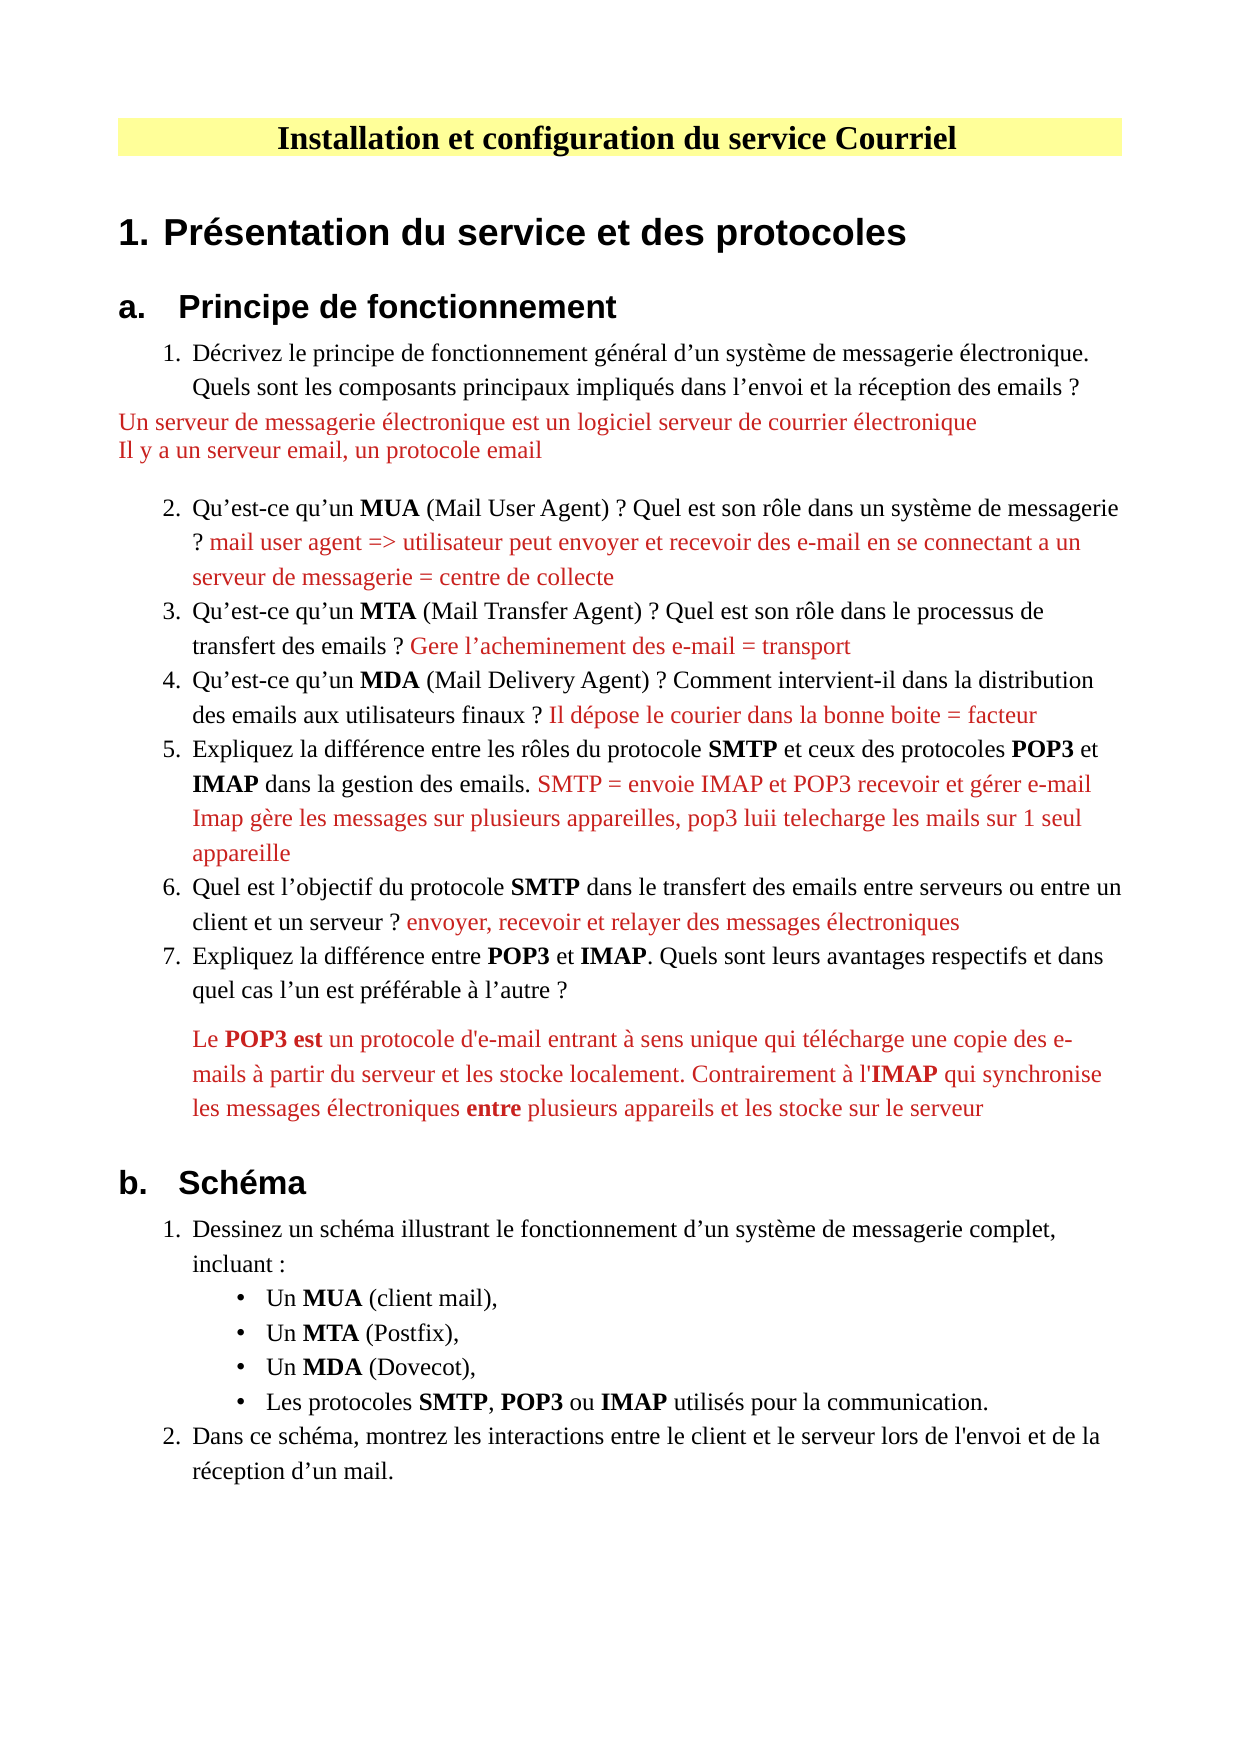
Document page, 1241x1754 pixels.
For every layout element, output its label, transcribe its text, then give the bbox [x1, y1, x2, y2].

text Un serveur de messagerie électronique est un logiciel serveur de courrier électronique [118, 407, 1122, 435]
list Les protocoles SMTP, POP3 ou IMAP utilisés pour la communication. [236, 1387, 1122, 1416]
list Imap gère les messages sur plusieurs appareilles, pop3 luii telecharge les mails sur 1 seul appareille [162, 803, 1122, 866]
list Un MTA (Postfix), [236, 1318, 1122, 1347]
list Expliquez la différence entre les rôles du protocole SMTP et ceux des protocoles POP3 et IMAP dans la gestion des emails. SMTP = envoie IMAP et POP3 recevoir et gérer e-mail [162, 734, 1122, 797]
text Installation et configuration du service Courriel [118, 118, 1122, 156]
list Un MUA (client mail), [236, 1283, 1122, 1312]
subtitle Présentation du service et des protocoles [118, 210, 1122, 253]
list Quel est l’objectif du protocole SMTP dans le transfert des emails entre serveurs ou entre un client et un serveur ? envoyer, recevoir et relayer des messages électroniques [162, 872, 1122, 935]
text Il y a un serveur email, un protocole email [118, 435, 1122, 464]
list Dessinez un schéma illustrant le fonctionnement d’un système de messagerie complet, incluant : [162, 1214, 1122, 1278]
list Qu’est-ce qu’un MTA (Mail Transfer Agent) ? Quel est son rôle dans le processus de transfert des emails ? Gere l’acheminement des e-mail = transport [162, 596, 1122, 659]
list Le POP3 est un protocole d'e-mail entrant à sens unique qui télécharge une copie des e-mails à partir du serveur et les stocke localement. Contrairement à l'IMAP qui synchronise les messages électroniques entre plusieurs appareils et les stocke sur le serveur [162, 1024, 1122, 1122]
list Qu’est-ce qu’un MDA (Mail Delivery Agent) ? Comment intervient-il dans la distribution des emails aux utilisateurs finaux ? Il dépose le courier dans la bonne boite = facteur [162, 665, 1122, 728]
list Dans ce schéma, montrez les interactions entre le client et le serveur lors de l'envoi et de la réception d’un mail. [162, 1421, 1122, 1484]
list Expliquez la différence entre POP3 et IMAP. Quels sont leurs avantages respectifs et dans quel cas l’un est préférable à l’autre ? [162, 941, 1122, 1004]
subtitle Schéma [118, 1163, 1122, 1202]
list Un MDA (Dovecot), [236, 1352, 1122, 1381]
list Qu’est-ce qu’un MUA (Mail User Agent) ? Quel est son rôle dans un système de messagerie ? mail user agent => utilisateur peut envoyer et recevoir des e-mail en se connectant a un serveur de messagerie = centre de collecte [162, 493, 1122, 591]
list Décrivez le principe de fonctionnement général d’un système de messagerie électronique. Quels sont les composants principaux impliqués dans l’envoi et la réception des emails ? [162, 338, 1122, 401]
subtitle Principe de fonctionnement [118, 287, 1122, 325]
